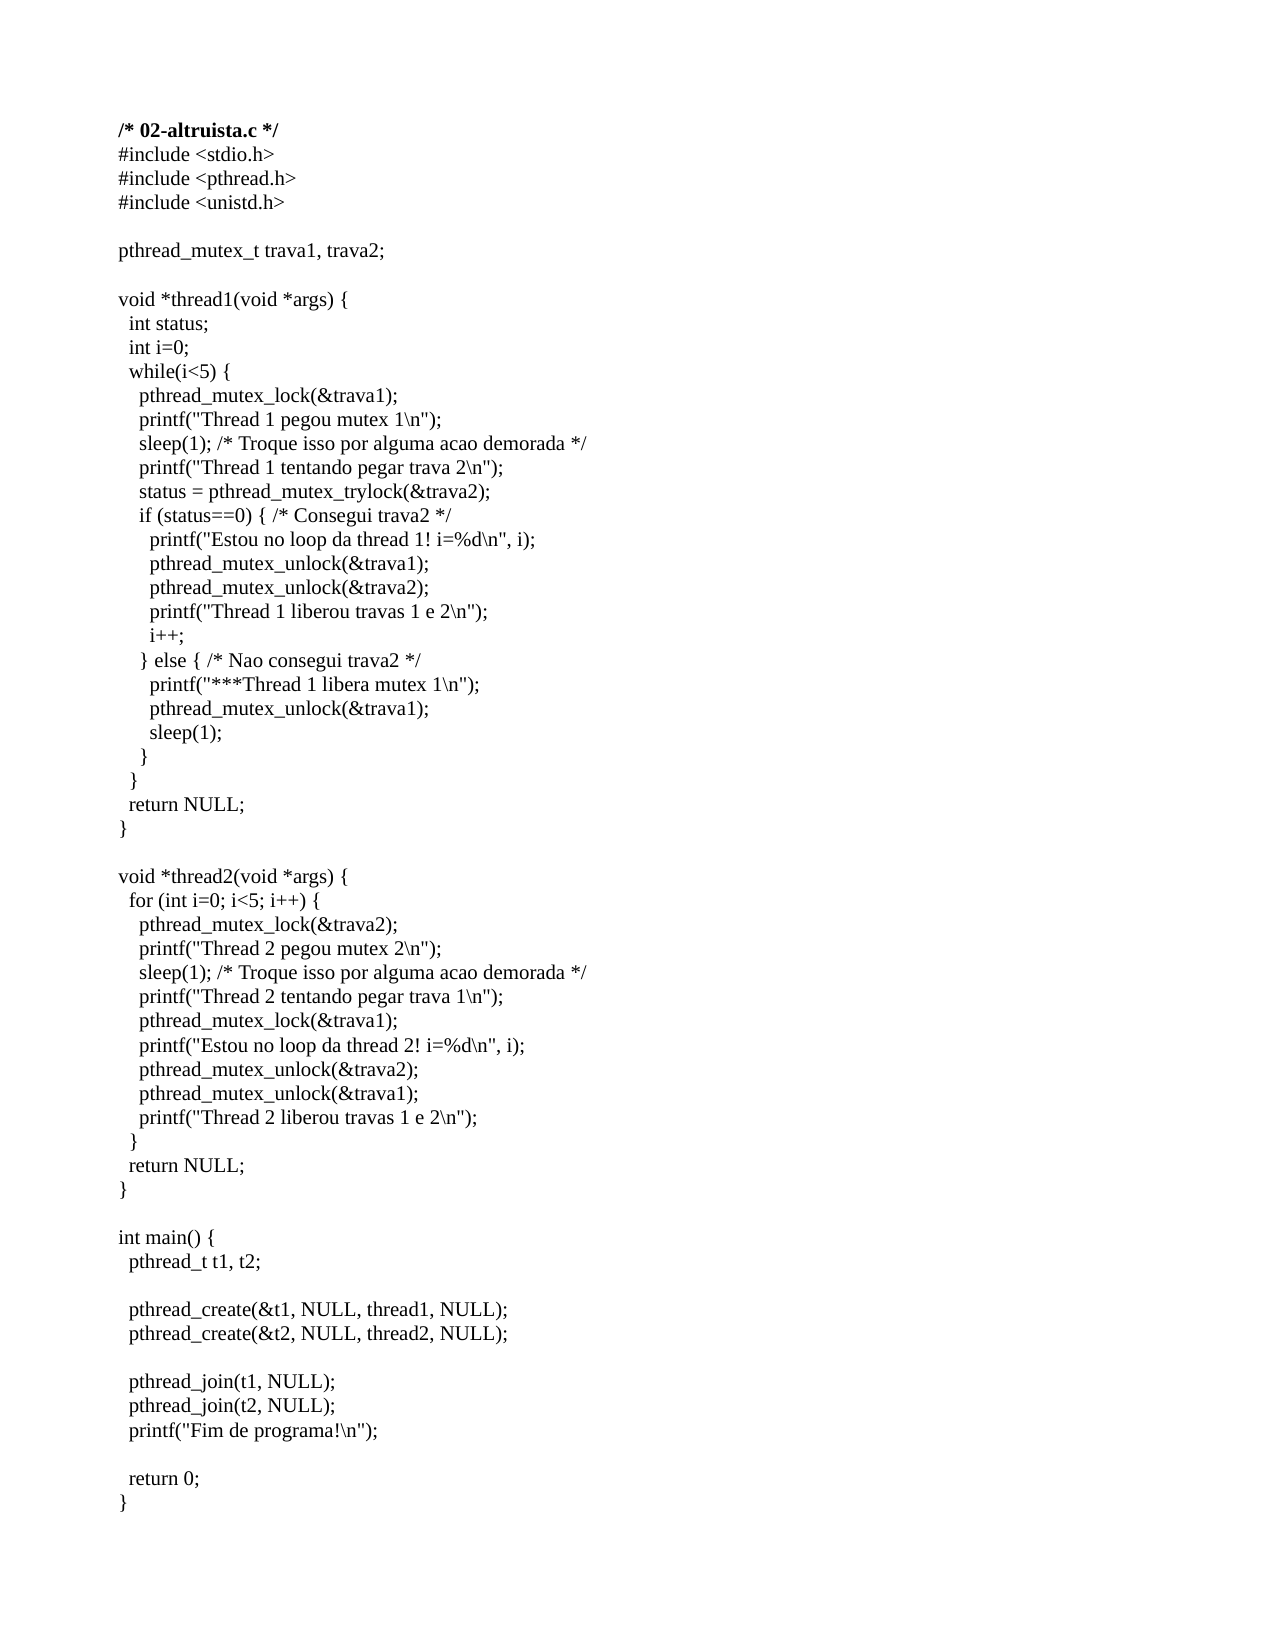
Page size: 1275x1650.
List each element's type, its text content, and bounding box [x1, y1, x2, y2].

text pthread_join(t1, NULL); [118, 1369, 1157, 1393]
text } [118, 744, 1157, 768]
text pthread_mutex_unlock(&trava2); [118, 575, 1157, 599]
text int status; [118, 311, 1157, 335]
text } [118, 816, 1157, 840]
text pthread_mutex_lock(&trava1); [118, 383, 1157, 407]
text pthread_mutex_lock(&trava2); [118, 912, 1157, 936]
text pthread_mutex_lock(&trava1); [118, 1008, 1157, 1032]
text } [118, 1177, 1157, 1201]
text for (int i=0; i<5; i++) { [118, 888, 1157, 912]
text } [118, 1129, 1157, 1153]
text return NULL; [118, 1153, 1157, 1177]
text pthread_create(&t2, NULL, thread2, NULL); [118, 1321, 1157, 1345]
text pthread_mutex_t trava1, trava2; [118, 238, 1157, 262]
text printf("Thread 1 tentando pegar trava 2\n"); [118, 455, 1157, 479]
text if (status==0) { /* Consegui trava2 */ [118, 503, 1157, 527]
text i++; [118, 623, 1157, 647]
text } else { /* Nao consegui trava2 */ [118, 647, 1157, 672]
text printf("Thread 2 pegou mutex 2\n"); [118, 936, 1157, 960]
text status = pthread_mutex_trylock(&trava2); [118, 479, 1157, 503]
text sleep(1); [118, 720, 1157, 744]
text pthread_mutex_unlock(&trava1); [118, 551, 1157, 575]
text pthread_mutex_unlock(&trava2); [118, 1057, 1157, 1081]
text printf("Estou no loop da thread 2! i=%d\n", i); [118, 1032, 1157, 1057]
text printf("Estou no loop da thread 1! i=%d\n", i); [118, 527, 1157, 551]
text printf("Thread 2 tentando pegar trava 1\n"); [118, 984, 1157, 1008]
text printf("Thread 2 liberou travas 1 e 2\n"); [118, 1105, 1157, 1129]
text int main() { [118, 1225, 1157, 1249]
text } [118, 1490, 1157, 1514]
text void *thread1(void *args) { [118, 287, 1157, 311]
text void *thread2(void *args) { [118, 864, 1157, 888]
text int i=0; [118, 335, 1157, 359]
text } [118, 768, 1157, 792]
text return NULL; [118, 792, 1157, 816]
text printf("Thread 1 liberou travas 1 e 2\n"); [118, 599, 1157, 623]
text return 0; [118, 1466, 1157, 1490]
text #include <pthread.h> [118, 166, 1157, 190]
text pthread_mutex_unlock(&trava1); [118, 1081, 1157, 1105]
text #include <unistd.h> [118, 190, 1157, 214]
text printf("***Thread 1 libera mutex 1\n"); [118, 672, 1157, 696]
text printf("Fim de programa!\n"); [118, 1417, 1157, 1442]
text #include <stdio.h> [118, 142, 1157, 166]
text /* 02-altruista.c */ [118, 118, 1157, 142]
text while(i<5) { [118, 359, 1157, 383]
text sleep(1); /* Troque isso por alguma acao demorada */ [118, 960, 1157, 984]
text sleep(1); /* Troque isso por alguma acao demorada */ [118, 431, 1157, 455]
text printf("Thread 1 pegou mutex 1\n"); [118, 407, 1157, 431]
text pthread_mutex_unlock(&trava1); [118, 696, 1157, 720]
text pthread_create(&t1, NULL, thread1, NULL); [118, 1297, 1157, 1321]
text pthread_join(t2, NULL); [118, 1393, 1157, 1417]
text pthread_t t1, t2; [118, 1249, 1157, 1273]
